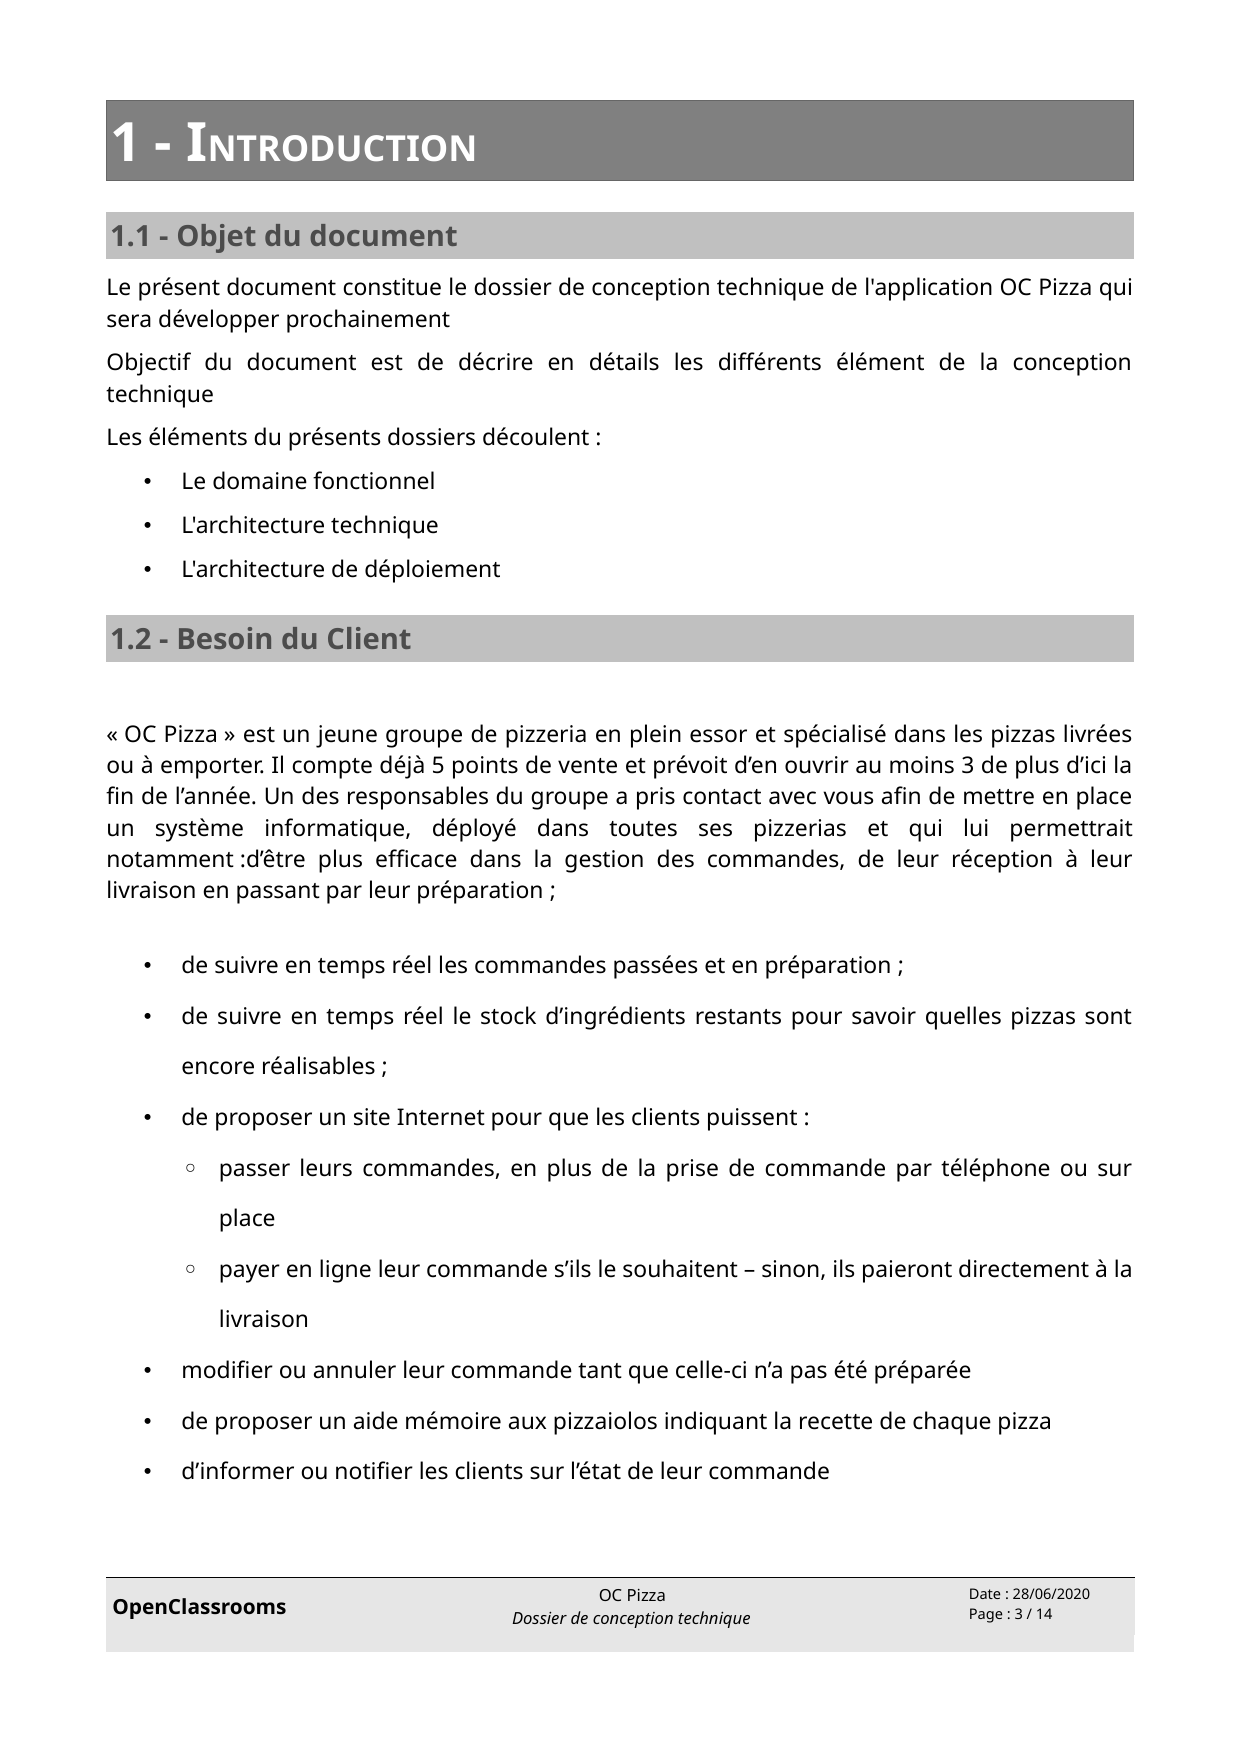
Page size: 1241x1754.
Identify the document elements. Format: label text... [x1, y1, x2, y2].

subtitle Introduction [107, 101, 1133, 180]
list L'architecture de déploiement [144, 552, 1134, 584]
text Les éléments du présents dossiers découlent : [106, 421, 1134, 452]
list payer en ligne leur commande s’ils le souhaitent – sinon, ils paieront directement à la livraison [181, 1253, 1134, 1335]
list de suivre en temps réel les commandes passées et en préparation ; [144, 949, 1134, 980]
list Le domaine fonctionnel [144, 465, 1134, 496]
text Le présent document constitue le dossier de conception technique de l'application OC Pizza qui sera développer prochainement [106, 271, 1134, 334]
subtitle Besoin du Client [107, 616, 1133, 661]
subtitle Objet du document [107, 213, 1133, 258]
text Objectif du document est de décrire en détails les différents élément de la conception technique [106, 346, 1134, 409]
list d’informer ou notifier les clients sur l’état de leur commande [144, 1455, 1134, 1487]
list passer leurs commandes, en plus de la prise de commande par téléphone ou sur place [181, 1152, 1134, 1233]
text « OC Pizza » est un jeune groupe de pizzeria en plein essor et spécialisé dans les pizzas livrées ou à emporter. Il compte déjà 5 points de vente et prévoit d’en ouvrir au moins 3 de plus d’ici la fin de l’année. Un des responsables du groupe a pris contact avec vous afin de mettre en place un système informatique, déployé dans toutes ses pizzerias et qui lui permettrait notamment :d’être plus efficace dans la gestion des commandes, de leur réception à leur livraison en passant par leur préparation ; [106, 718, 1134, 905]
list de proposer un aide mémoire aux pizzaiolos indiquant la recette de chaque pizza [144, 1405, 1134, 1436]
list de proposer un site Internet pour que les clients puissent : [144, 1101, 1134, 1132]
list modifier ou annuler leur commande tant que celle-ci n’a pas été préparée [144, 1354, 1134, 1385]
list de suivre en temps réel le stock d’ingrédients restants pour savoir quelles pizzas sont encore réalisables ; [144, 1000, 1134, 1082]
list L'architecture technique [144, 509, 1134, 540]
